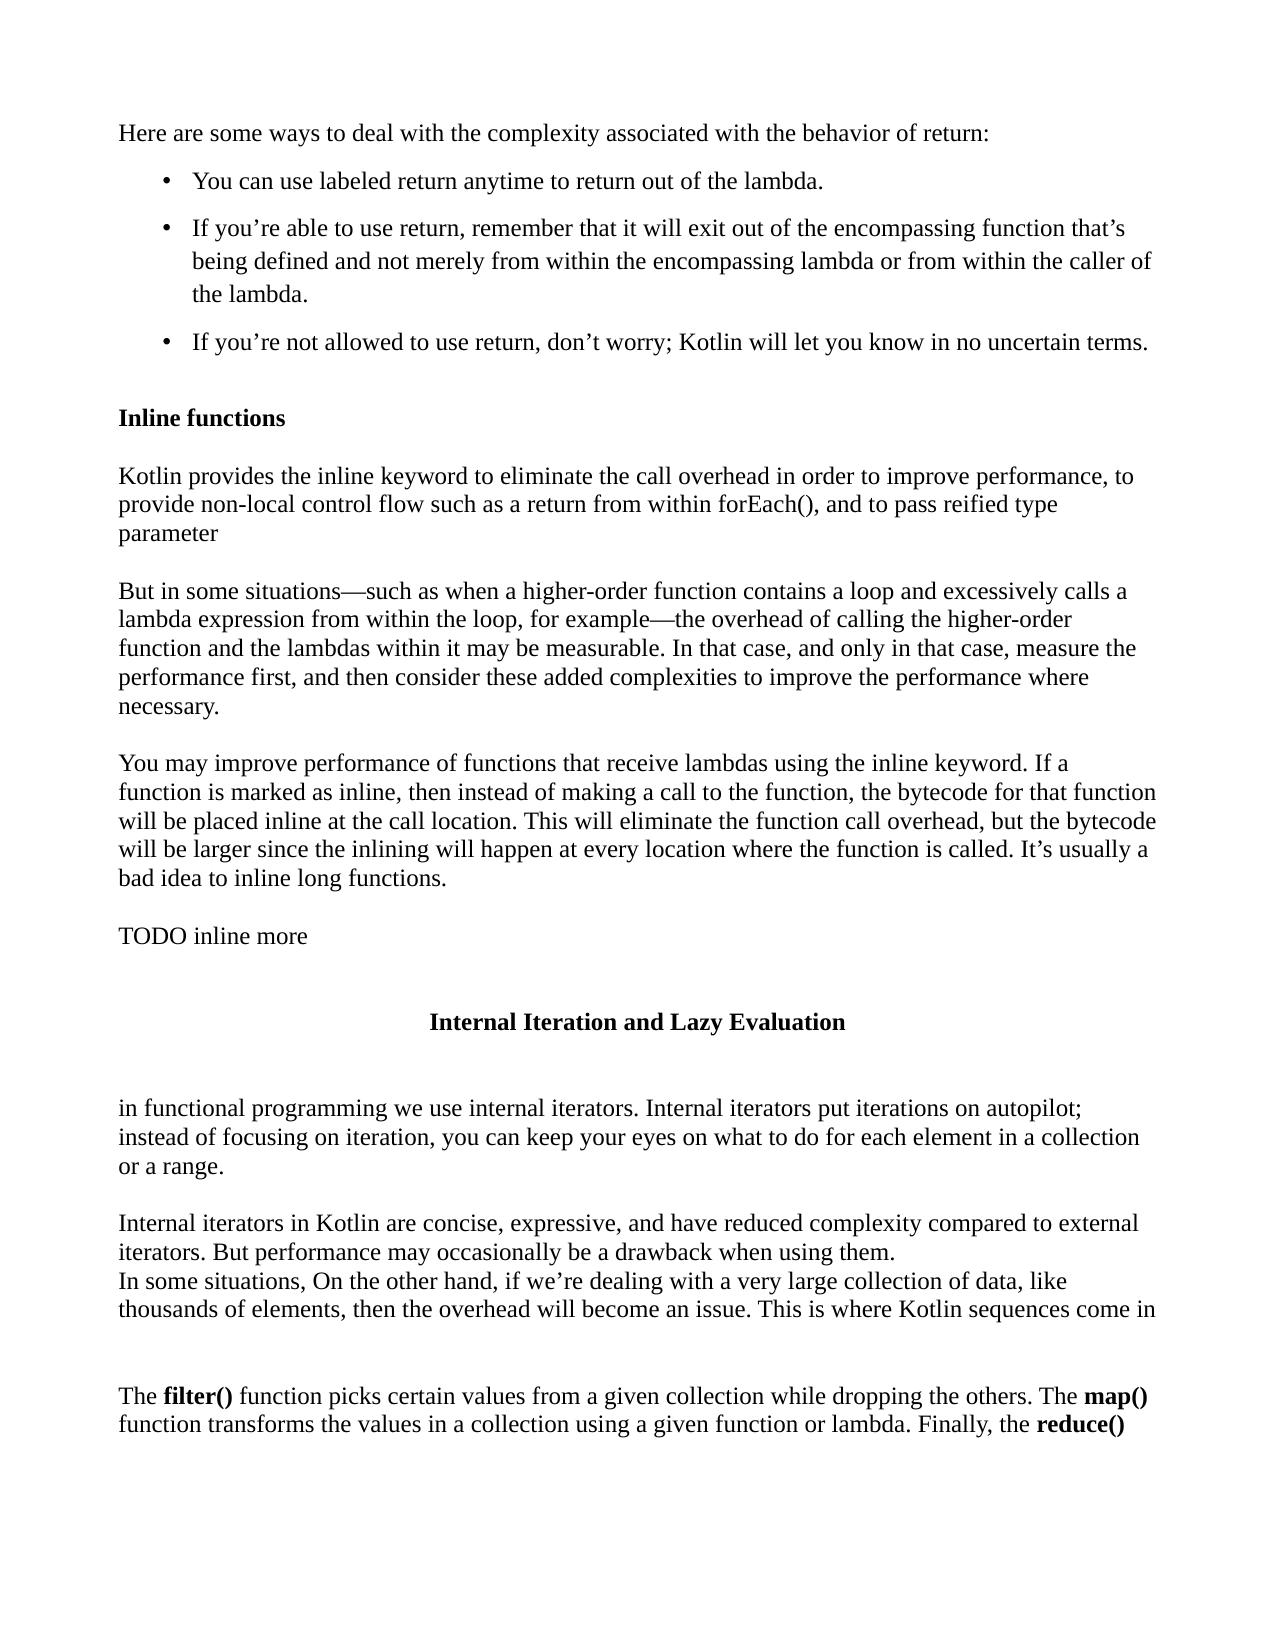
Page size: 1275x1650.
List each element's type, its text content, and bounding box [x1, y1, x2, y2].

text The filter() function picks certain values from a given collection while dropping the others. The map() function transforms the values in a collection using a given function or lambda. Finally, the reduce() [118, 1381, 1157, 1438]
text in functional programming we use internal iterators. Internal iterators put iterations on autopilot; instead of focusing on iteration, you can keep your eyes on what to do for each element in a collection or a range. [118, 1093, 1157, 1179]
text Inline functions [118, 403, 1157, 432]
list You can use labeled return anytime to return out of the lambda. [162, 166, 1157, 194]
text You may improve performance of functions that receive lambdas using the inline keyword. If a function is marked as inline, then instead of making a call to the function, the bytecode for that function will be placed inline at the call location. This will eliminate the function call overhead, but the bytecode will be larger since the inlining will happen at every location where the function is called. It’s usually a bad idea to inline long functions. [118, 748, 1157, 892]
text But in some situations—such as when a higher-order function contains a loop and excessively calls a lambda expression from within the loop, for example—the overhead of calling the higher-order function and the lambdas within it may be measurable. In that case, and only in that case, measure the performance first, and then consider these added complexities to improve the performance where necessary. [118, 576, 1157, 719]
text Here are some ways to deal with the complexity associated with the behavior of return: [118, 118, 1157, 147]
list If you’re not allowed to use return, don’t worry; Kotlin will let you know in no uncertain terms. [162, 327, 1157, 356]
text Internal iterators in Kotlin are concise, expressive, and have reduced complexity compared to external iterators. But performance may occasionally be a drawback when using them. [118, 1208, 1157, 1266]
text TODO inline more [118, 921, 1157, 949]
text Kotlin provides the inline keyword to eliminate the call overhead in order to improve performance, to provide non-local control flow such as a return from within forEach(), and to pass reified type parameter [118, 461, 1157, 547]
list If you’re able to use return, remember that it will exit out of the encompassing function that’s being defined and not merely from within the encompassing lambda or from within the caller of the lambda. [162, 213, 1157, 308]
text In some situations, On the other hand, if we’re dealing with a very large collection of data, like thousands of elements, then the overhead will become an issue. This is where Kotlin sequences come in [118, 1266, 1157, 1323]
text Internal Iteration and Lazy Evaluation [118, 1007, 1157, 1036]
